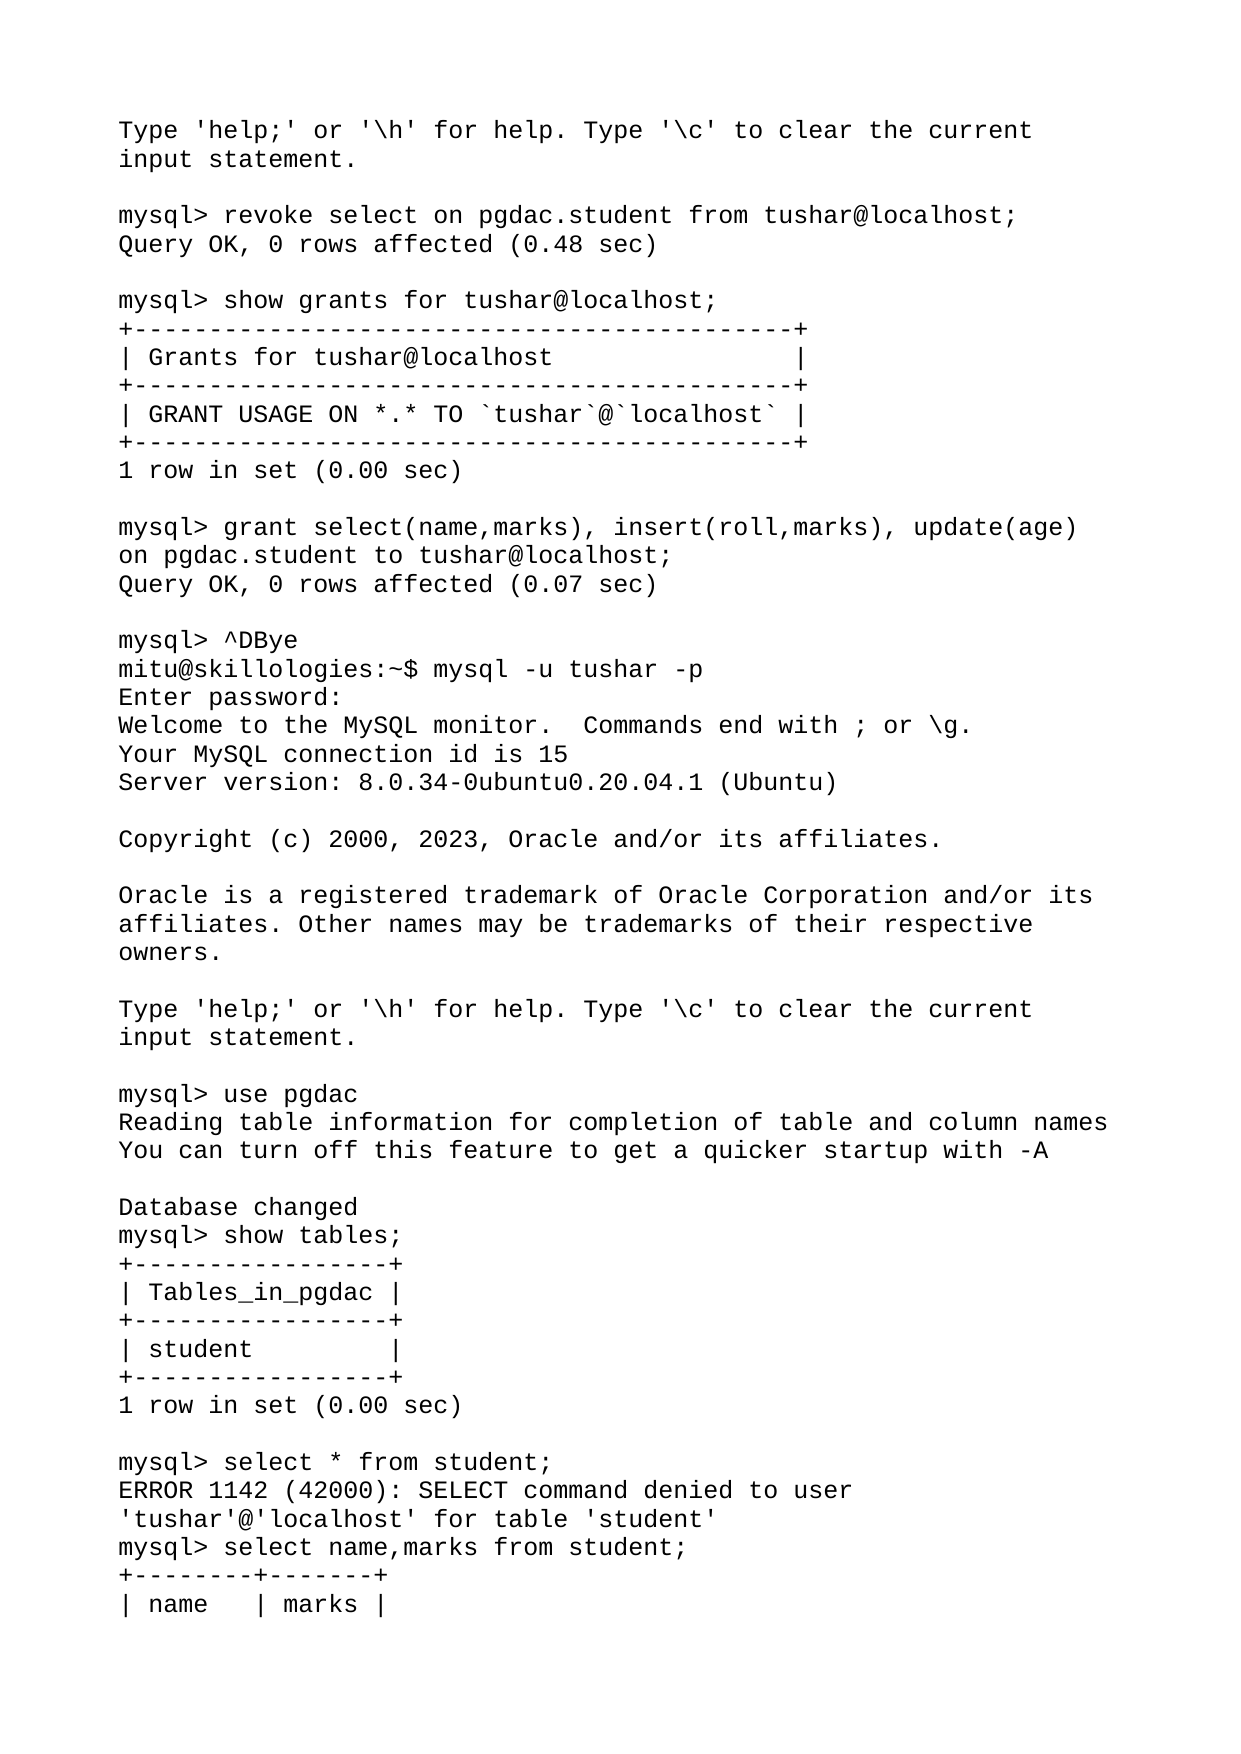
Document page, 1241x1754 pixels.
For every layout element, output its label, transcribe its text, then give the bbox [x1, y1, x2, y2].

text +--------+-------+ [118, 1563, 1122, 1591]
text Copyright (c) 2000, 2023, Oracle and/or its affiliates. [118, 826, 1122, 855]
text | Tables_in_pgdac | [118, 1280, 1122, 1308]
text mysql> select name,marks from student; [118, 1535, 1122, 1563]
text Query OK, 0 rows affected (0.48 sec) [118, 231, 1122, 260]
text Database changed [118, 1195, 1122, 1223]
text | student | [118, 1336, 1122, 1365]
text Your MySQL connection id is 15 [118, 741, 1122, 770]
text mysql> use pgdac [118, 1081, 1122, 1110]
text Welcome to the MySQL monitor. Commands end with ; or \g. [118, 713, 1122, 741]
text mysql> grant select(name,marks), insert(roll,marks), update(age) on pgdac.student to tushar@localhost; [118, 515, 1122, 571]
text owners. [118, 940, 1122, 968]
text Reading table information for completion of table and column names [118, 1110, 1122, 1138]
text Type 'help;' or '\h' for help. Type '\c' to clear the current input statement. [118, 118, 1122, 175]
text mysql> show tables; [118, 1223, 1122, 1251]
text +-----------------+ [118, 1308, 1122, 1336]
text mysql> revoke select on pgdac.student from tushar@localhost; [118, 203, 1122, 231]
text mysql> ^DBye [118, 628, 1122, 656]
text +-----------------+ [118, 1251, 1122, 1280]
text +--------------------------------------------+ [118, 316, 1122, 345]
text Query OK, 0 rows affected (0.07 sec) [118, 571, 1122, 600]
text Server version: 8.0.34-0ubuntu0.20.04.1 (Ubuntu) [118, 770, 1122, 798]
text mysql> select * from student; [118, 1450, 1122, 1478]
text You can turn off this feature to get a quicker startup with -A [118, 1138, 1122, 1166]
text mysql> show grants for tushar@localhost; [118, 288, 1122, 316]
text ERROR 1142 (42000): SELECT command denied to user 'tushar'@'localhost' for table 'student' [118, 1478, 1122, 1535]
text affiliates. Other names may be trademarks of their respective [118, 911, 1122, 940]
text | Grants for tushar@localhost | [118, 345, 1122, 373]
text mitu@skillologies:~$ mysql -u tushar -p [118, 656, 1122, 685]
text | name | marks | [118, 1591, 1122, 1620]
text Enter password: [118, 685, 1122, 713]
text | GRANT USAGE ON *.* TO `tushar`@`localhost` | [118, 401, 1122, 430]
text 1 row in set (0.00 sec) [118, 458, 1122, 486]
text 1 row in set (0.00 sec) [118, 1393, 1122, 1421]
text +--------------------------------------------+ [118, 373, 1122, 401]
text Oracle is a registered trademark of Oracle Corporation and/or its [118, 883, 1122, 911]
text Type 'help;' or '\h' for help. Type '\c' to clear the current input statement. [118, 996, 1122, 1053]
text +-----------------+ [118, 1365, 1122, 1393]
text +--------------------------------------------+ [118, 430, 1122, 458]
